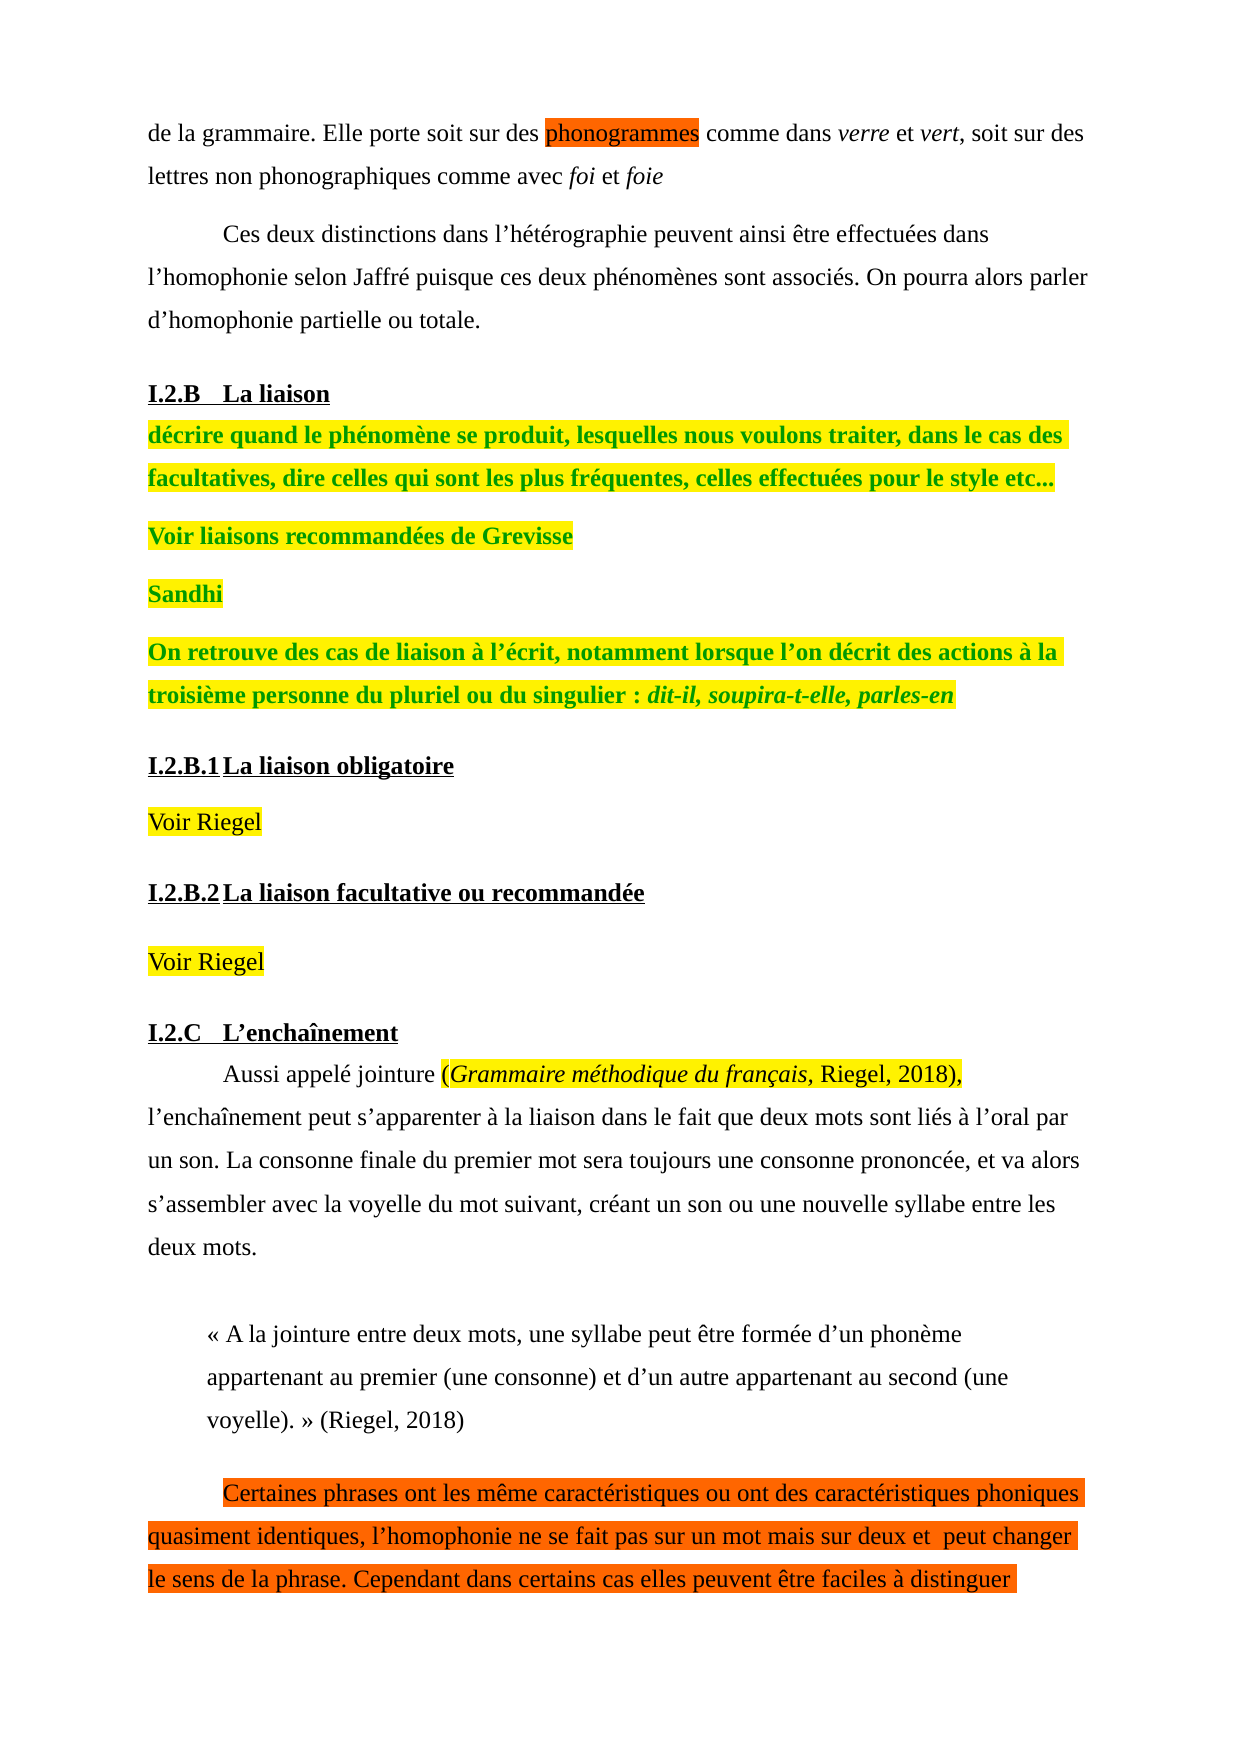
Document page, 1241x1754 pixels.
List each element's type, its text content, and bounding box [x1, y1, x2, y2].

text Aussi appelé jointure (Grammaire méthodique du français, Riegel, 2018), l’enchaînement peut s’apparenter à la liaison dans le fait que deux mots sont liés à l’oral par un son. La consonne finale du premier mot sera toujours une consonne prononcée, et va alors s’assembler avec la voyelle du mot suivant, créant un son ou une nouvelle syllabe entre les deux mots. [148, 1059, 1093, 1261]
text Certaines phrases ont les même caractéristiques ou ont des caractéristiques phoniques quasiment identiques, l’homophonie ne se fait pas sur un mot mais sur deux et peut changer le sens de la phrase. Cependant dans certains cas elles peuvent être faciles à distinguer [148, 1478, 1093, 1593]
text Sandhi [148, 579, 1093, 608]
subtitle La liaison [148, 378, 1093, 408]
text Ces deux distinctions dans l’hétérographie peuvent ainsi être effectuées dans l’homophonie selon Jaffré puisque ces deux phénomènes sont associés. On pourra alors parler d’homophonie partielle ou totale. [148, 219, 1093, 334]
text « A la jointure entre deux mots, une syllabe peut être formée d’un phonème appartenant au premier (une consonne) et d’un autre appartenant au second (une voyelle). » (Riegel, 2018) [207, 1319, 1033, 1434]
subtitle La liaison obligatoire [148, 750, 1093, 780]
subtitle Voir Riegel [148, 946, 1093, 976]
subtitle La liaison facultative ou recommandée [148, 877, 1093, 907]
text On retrouve des cas de liaison à l’écrit, notamment lorsque l’on décrit des actions à la troisième personne du pluriel ou du singulier : dit-il, soupira-t-elle, parles-en [148, 637, 1093, 709]
text de la grammaire. Elle porte soit sur des phonogrammes comme dans verre et vert, soit sur des lettres non phonographiques comme avec foi et foie [148, 118, 1093, 190]
text décrire quand le phénomène se produit, lesquelles nous voulons traiter, dans le cas des facultatives, dire celles qui sont les plus fréquentes, celles effectuées pour le style etc... [148, 420, 1093, 492]
subtitle L’enchaînement [148, 1017, 1093, 1047]
text Voir Riegel [148, 807, 1093, 836]
text Voir liaisons recommandées de Grevisse [148, 521, 1093, 550]
